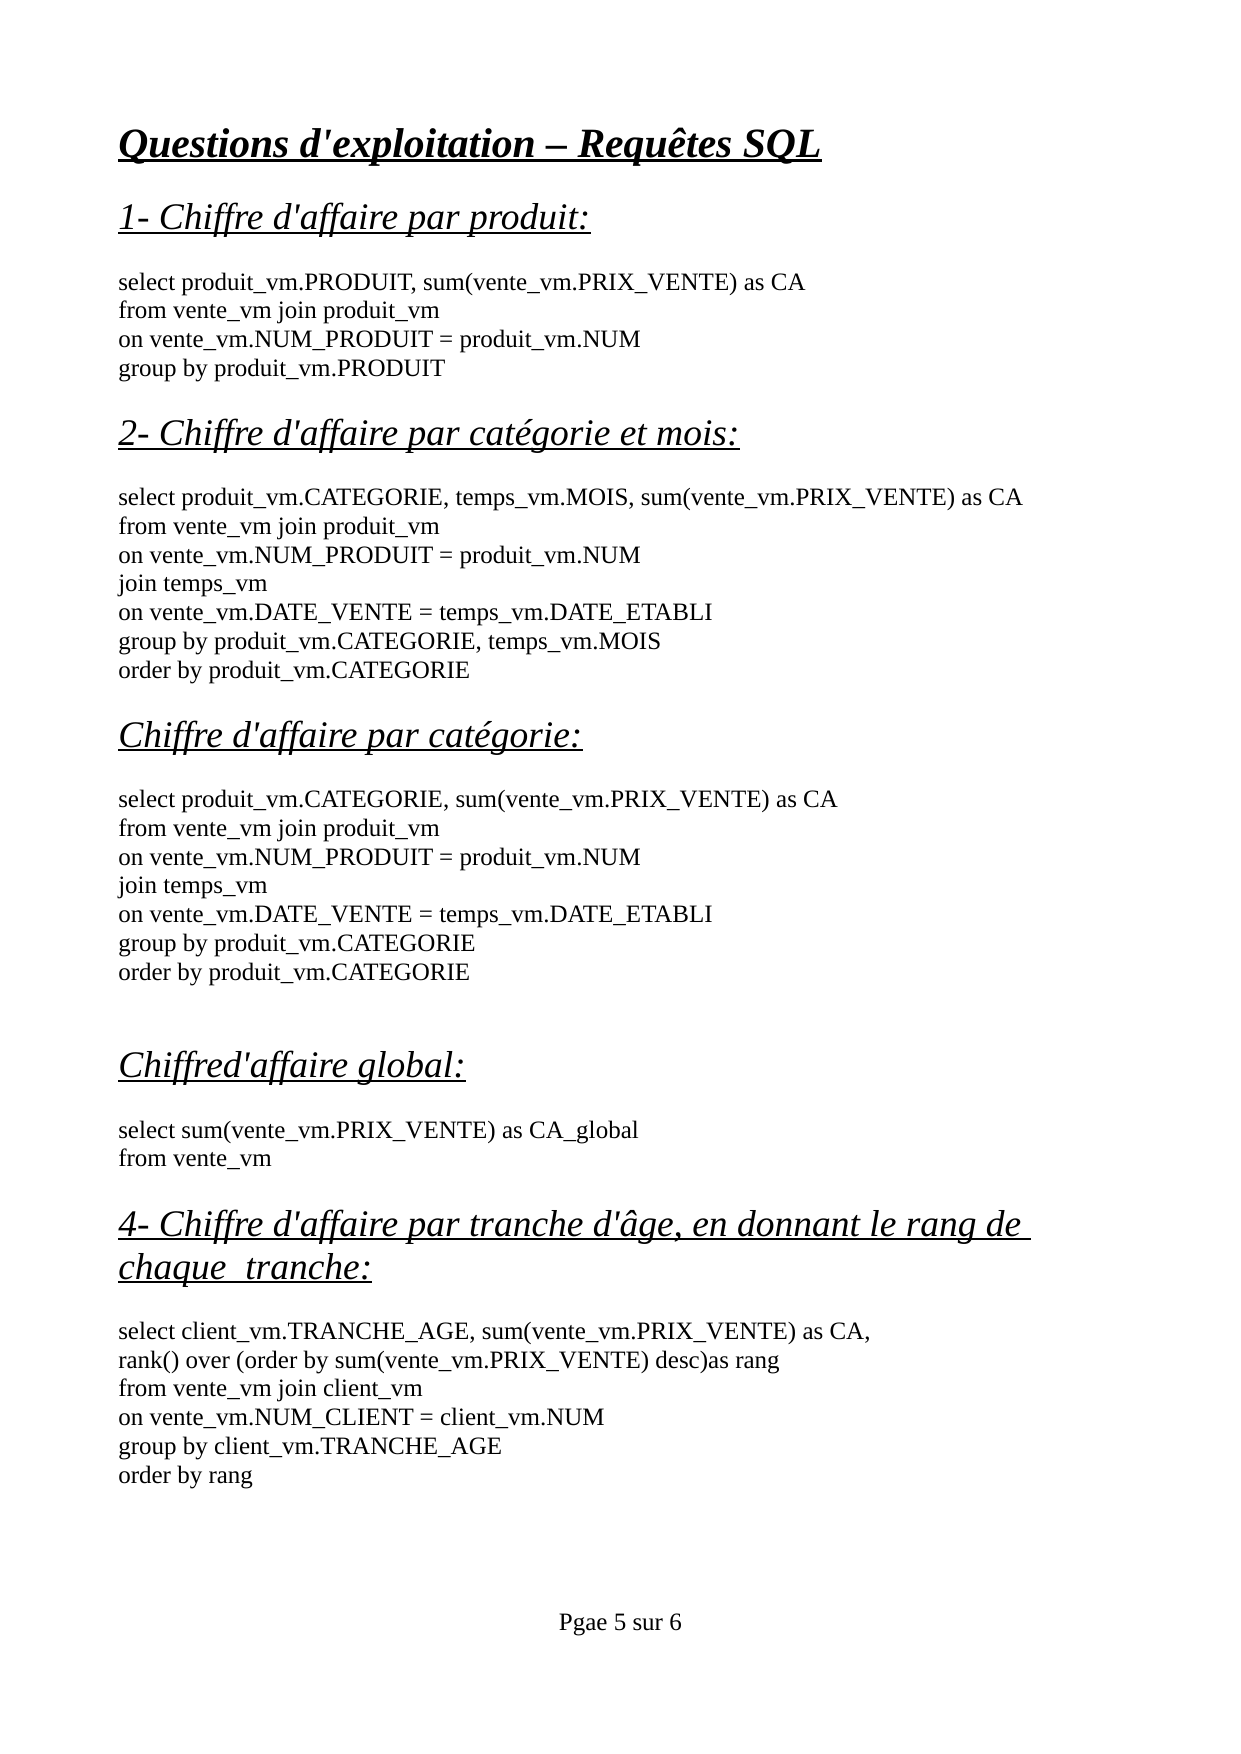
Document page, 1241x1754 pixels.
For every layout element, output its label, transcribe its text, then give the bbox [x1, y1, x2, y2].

text select sum(vente_vm.PRIX_VENTE) as CA_global [118, 1115, 1122, 1143]
text Chiffre d'affaire par catégorie: [118, 712, 1122, 755]
text order by produit_vm.CATEGORIE [118, 957, 1122, 985]
text join temps_vm [118, 870, 1122, 899]
text select produit_vm.PRODUIT, sum(vente_vm.PRIX_VENTE) as CA [118, 267, 1122, 295]
text on vente_vm.DATE_VENTE = temps_vm.DATE_ETABLI [118, 597, 1122, 626]
text join temps_vm [118, 568, 1122, 597]
text from vente_vm join produit_vm [118, 511, 1122, 540]
text 2- Chiffre d'affaire par catégorie et mois: [118, 410, 1122, 453]
text on vente_vm.NUM_PRODUIT = produit_vm.NUM [118, 324, 1122, 353]
text order by rang [118, 1460, 1122, 1488]
text Questions d'exploitation – Requêtes SQL [118, 118, 1122, 166]
text on vente_vm.NUM_PRODUIT = produit_vm.NUM [118, 842, 1122, 870]
text on vente_vm.DATE_VENTE = temps_vm.DATE_ETABLI [118, 899, 1122, 928]
text from vente_vm join produit_vm [118, 813, 1122, 842]
text from vente_vm join produit_vm [118, 295, 1122, 324]
text group by produit_vm.CATEGORIE, temps_vm.MOIS [118, 626, 1122, 655]
text Chiffred'affaire global: [118, 1043, 1122, 1086]
text on vente_vm.NUM_CLIENT = client_vm.NUM [118, 1402, 1122, 1431]
text select produit_vm.CATEGORIE, sum(vente_vm.PRIX_VENTE) as CA [118, 784, 1122, 813]
text group by client_vm.TRANCHE_AGE [118, 1431, 1122, 1460]
text from vente_vm join client_vm [118, 1373, 1122, 1402]
text 4- Chiffre d'affaire par tranche d'âge, en donnant le rang de chaque tranche: [118, 1201, 1122, 1287]
text select produit_vm.CATEGORIE, temps_vm.MOIS, sum(vente_vm.PRIX_VENTE) as CA [118, 482, 1122, 511]
text group by produit_vm.PRODUIT [118, 353, 1122, 382]
text rank() over (order by sum(vente_vm.PRIX_VENTE) desc)as rang [118, 1345, 1122, 1373]
text from vente_vm [118, 1143, 1122, 1172]
text group by produit_vm.CATEGORIE [118, 928, 1122, 957]
text 1- Chiffre d'affaire par produit: [118, 195, 1122, 238]
text on vente_vm.NUM_PRODUIT = produit_vm.NUM [118, 540, 1122, 568]
text select client_vm.TRANCHE_AGE, sum(vente_vm.PRIX_VENTE) as CA, [118, 1316, 1122, 1345]
text order by produit_vm.CATEGORIE [118, 655, 1122, 683]
